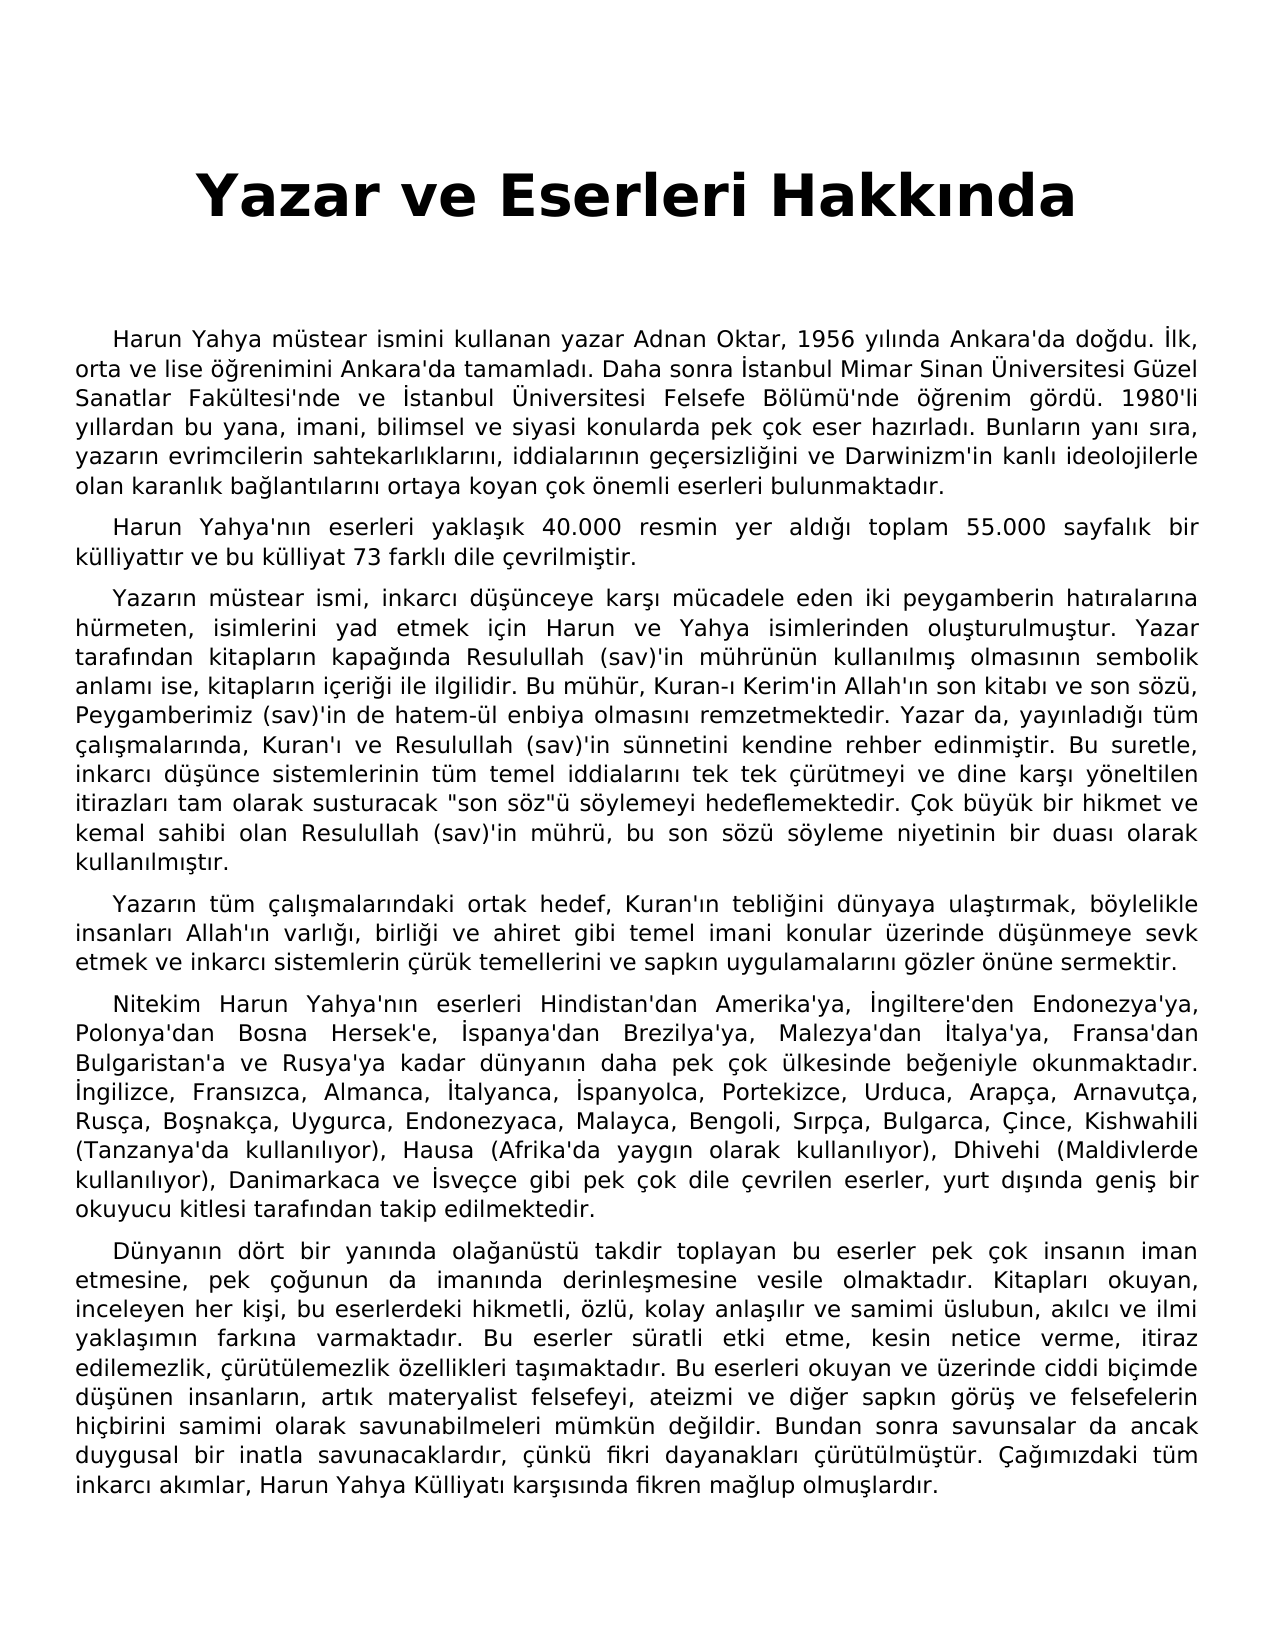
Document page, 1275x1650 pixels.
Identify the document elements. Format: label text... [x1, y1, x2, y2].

subtitle Yazar ve Eserleri Hakkında [75, 162, 1200, 230]
text Yazarın tüm çalışmalarındaki ortak hedef, Kuran'ın tebliğini dünyaya ulaştırmak, böylelikle insanları Allah'ın varlığı, birliği ve ahiret gibi temel imani konular üzerinde düşünmeye sevk etmek ve inkarcı sistemlerin çürük temellerini ve sapkın uygulamalarını gözler önüne sermektir. [75, 891, 1200, 976]
text Dünyanın dört bir yanında olağanüstü takdir toplayan bu eserler pek çok insanın iman etmesine, pek çoğunun da imanında derinleşmesine vesile olmaktadır. Kitapları okuyan, inceleyen her kişi, bu eserlerdeki hikmetli, özlü, kolay anlaşılır ve samimi üslubun, akılcı ve ilmi yaklaşımın farkına varmaktadır. Bu eserler süratli etki etme, kesin netice verme, itiraz edilemezlik, çürütülemezlik özellikleri taşımaktadır. Bu eserleri okuyan ve üzerinde ciddi biçimde düşünen insanların, artık materyalist felsefeyi, ateizmi ve diğer sapkın görüş ve felsefelerin hiçbirini samimi olarak savunabilmeleri mümkün değildir. Bundan sonra savunsalar da ancak duygusal bir inatla savunacaklardır, çünkü fikri dayanakları çürütülmüştür. Çağımızdaki tüm inkarcı akımlar, Harun Yahya Külliyatı karşısında fikren mağlup olmuşlardır. [75, 1238, 1200, 1499]
text Yazarın müstear ismi, inkarcı düşünceye karşı mücadele eden iki peygamberin hatıralarına hürmeten, isimlerini yad etmek için Harun ve Yahya isimlerinden oluşturulmuştur. Yazar tarafından kitapların kapağında Resulullah (sav)'in mührünün kullanılmış olmasının sembolik anlamı ise, kitapların içeriği ile ilgilidir. Bu mühür, Kuran-ı Kerim'in Allah'ın son kitabı ve son sözü, Peygamberimiz (sav)'in de hatem-ül enbiya olmasını remzetmektedir. Yazar da, yayınladığı tüm çalışmalarında, Kuran'ı ve Resulullah (sav)'in sünnetini kendine rehber edinmiştir. Bu suretle, inkarcı düşünce sistemlerinin tüm temel iddialarını tek tek çürütmeyi ve dine karşı yöneltilen itirazları tam olarak susturacak "son söz"ü söylemeyi hedeflemektedir. Çok büyük bir hikmet ve kemal sahibi olan Resulullah (sav)'in mührü, bu son sözü söyleme niyetinin bir duası olarak kullanılmıştır. [75, 586, 1200, 876]
text Harun Yahya'nın eserleri yaklaşık 40.000 resmin yer aldığı toplam 55.000 sayfalık bir külliyattır ve bu külliyat 73 farklı dile çevrilmiştir. [75, 514, 1200, 571]
text Nitekim Harun Yahya'nın eserleri Hindistan'dan Amerika'ya, İngiltere'den Endonezya'ya, Polonya'dan Bosna Hersek'e, İspanya'dan Brezilya'ya, Malezya'dan İtalya'ya, Fransa'dan Bulgaristan'a ve Rusya'ya kadar dünyanın daha pek çok ülkesinde beğeniyle okunmaktadır. İngilizce, Fransızca, Almanca, İtalyanca, İspanyolca, Portekizce, Urduca, Arapça, Arnavutça, Rusça, Boşnakça, Uygurca, Endonezyaca, Malayca, Bengoli, Sırpça, Bulgarca, Çince, Kishwahili (Tanzanya'da kullanılıyor), Hausa (Afrika'da yaygın olarak kullanılıyor), Dhivehi (Maldivlerde kullanılıyor), Danimarkaca ve İsveçce gibi pek çok dile çevrilen eserler, yurt dışında geniş bir okuyucu kitlesi tarafından takip edilmektedir. [75, 991, 1200, 1223]
text Harun Yahya müstear ismini kullanan yazar Adnan Oktar, 1956 yılında Ankara'da doğdu. İlk, orta ve lise öğrenimini Ankara'da tamamladı. Daha sonra İstanbul Mimar Sinan Üniversitesi Güzel Sanatlar Fakültesi'nde ve İstanbul Üniversitesi Felsefe Bölümü'nde öğrenim gördü. 1980'li yıllardan bu yana, imani, bilimsel ve siyasi konularda pek çok eser hazırladı. Bunların yanı sıra, yazarın evrimcilerin sahtekarlıklarını, iddialarının geçersizliğini ve Darwinizm'in kanlı ideolojilerle olan karanlık bağlantılarını ortaya koyan çok önemli eserleri bulunmaktadır. [75, 326, 1200, 499]
